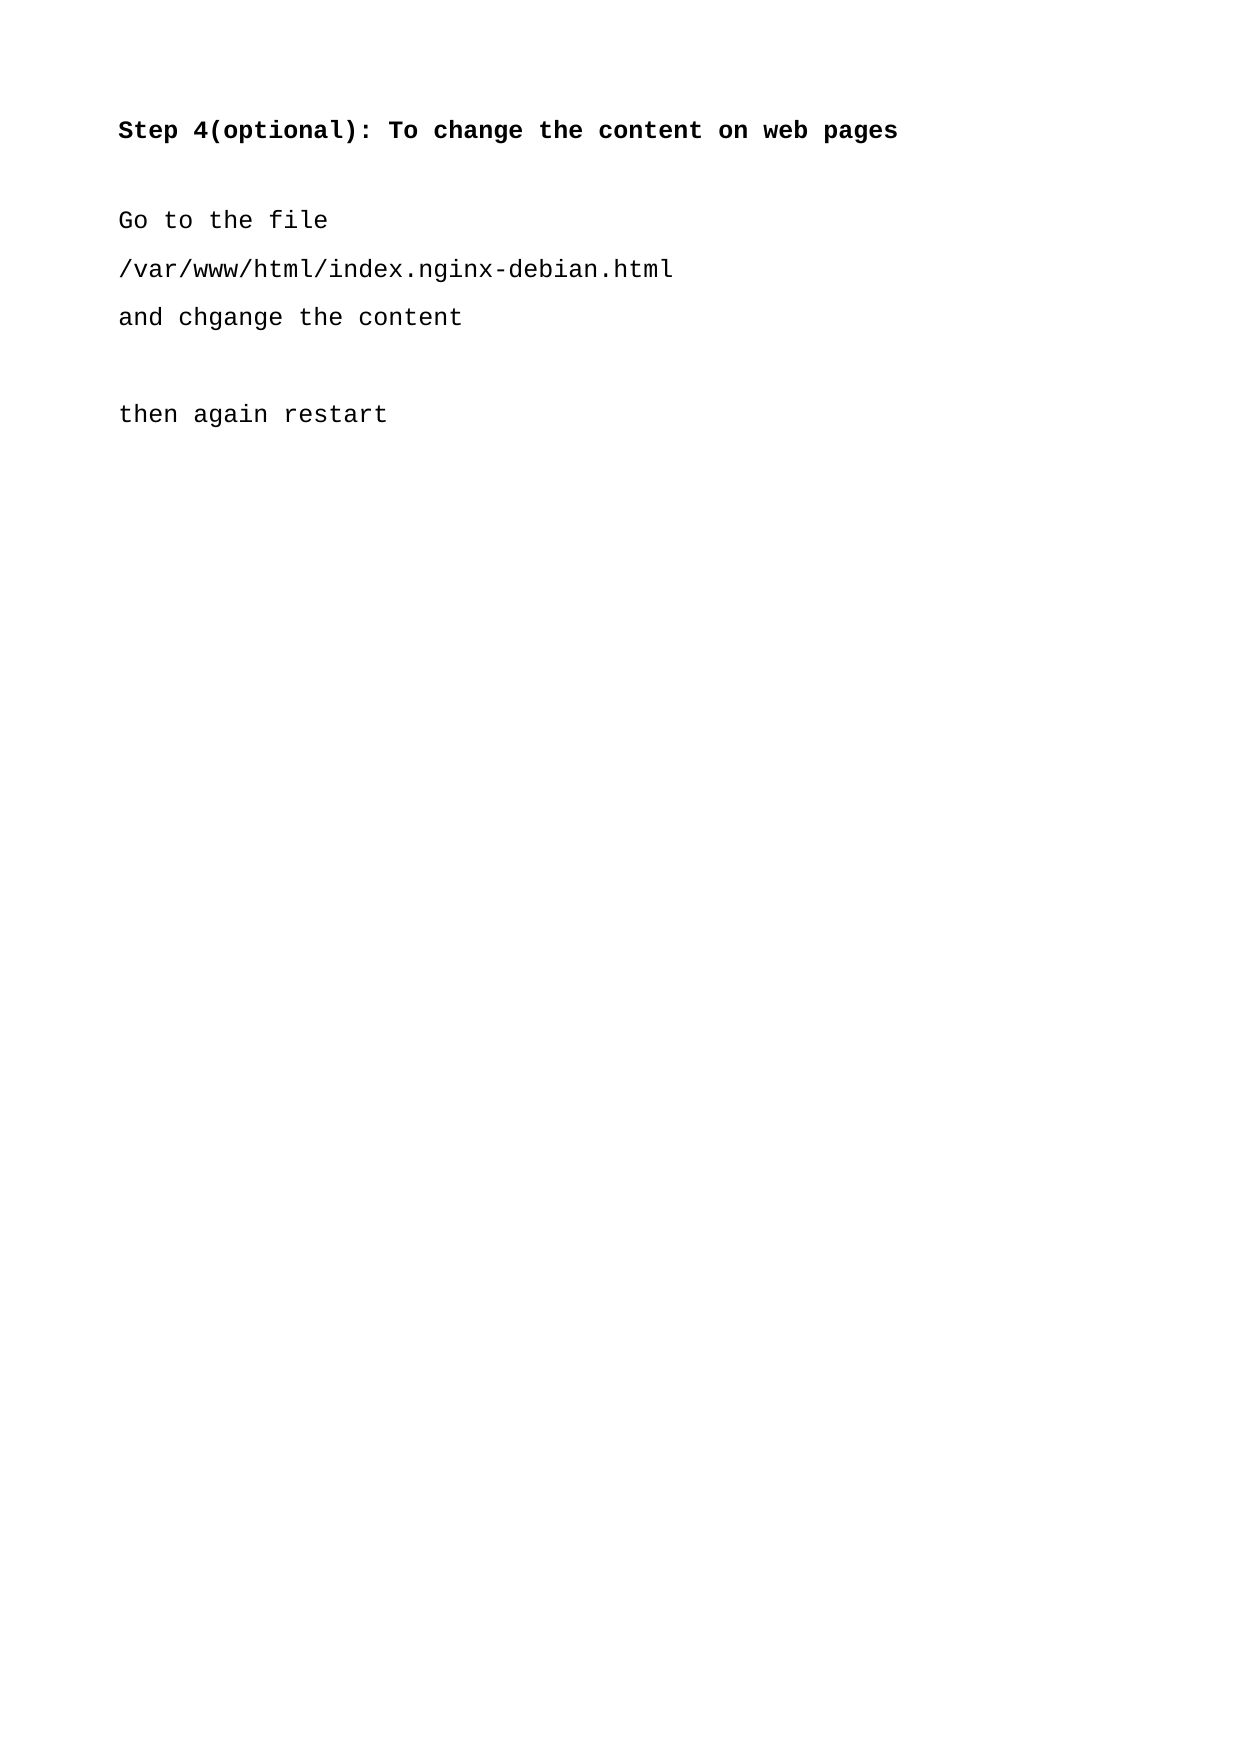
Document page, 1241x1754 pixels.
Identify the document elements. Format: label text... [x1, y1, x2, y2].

subtitle Step 4(optional): To change the content on web pages [118, 118, 1122, 146]
text then again restart [118, 402, 1122, 430]
text /var/www/html/index.nginx-debian.html [118, 256, 1122, 284]
text Go to the file [118, 208, 1122, 236]
text and chgange the content [118, 305, 1122, 333]
